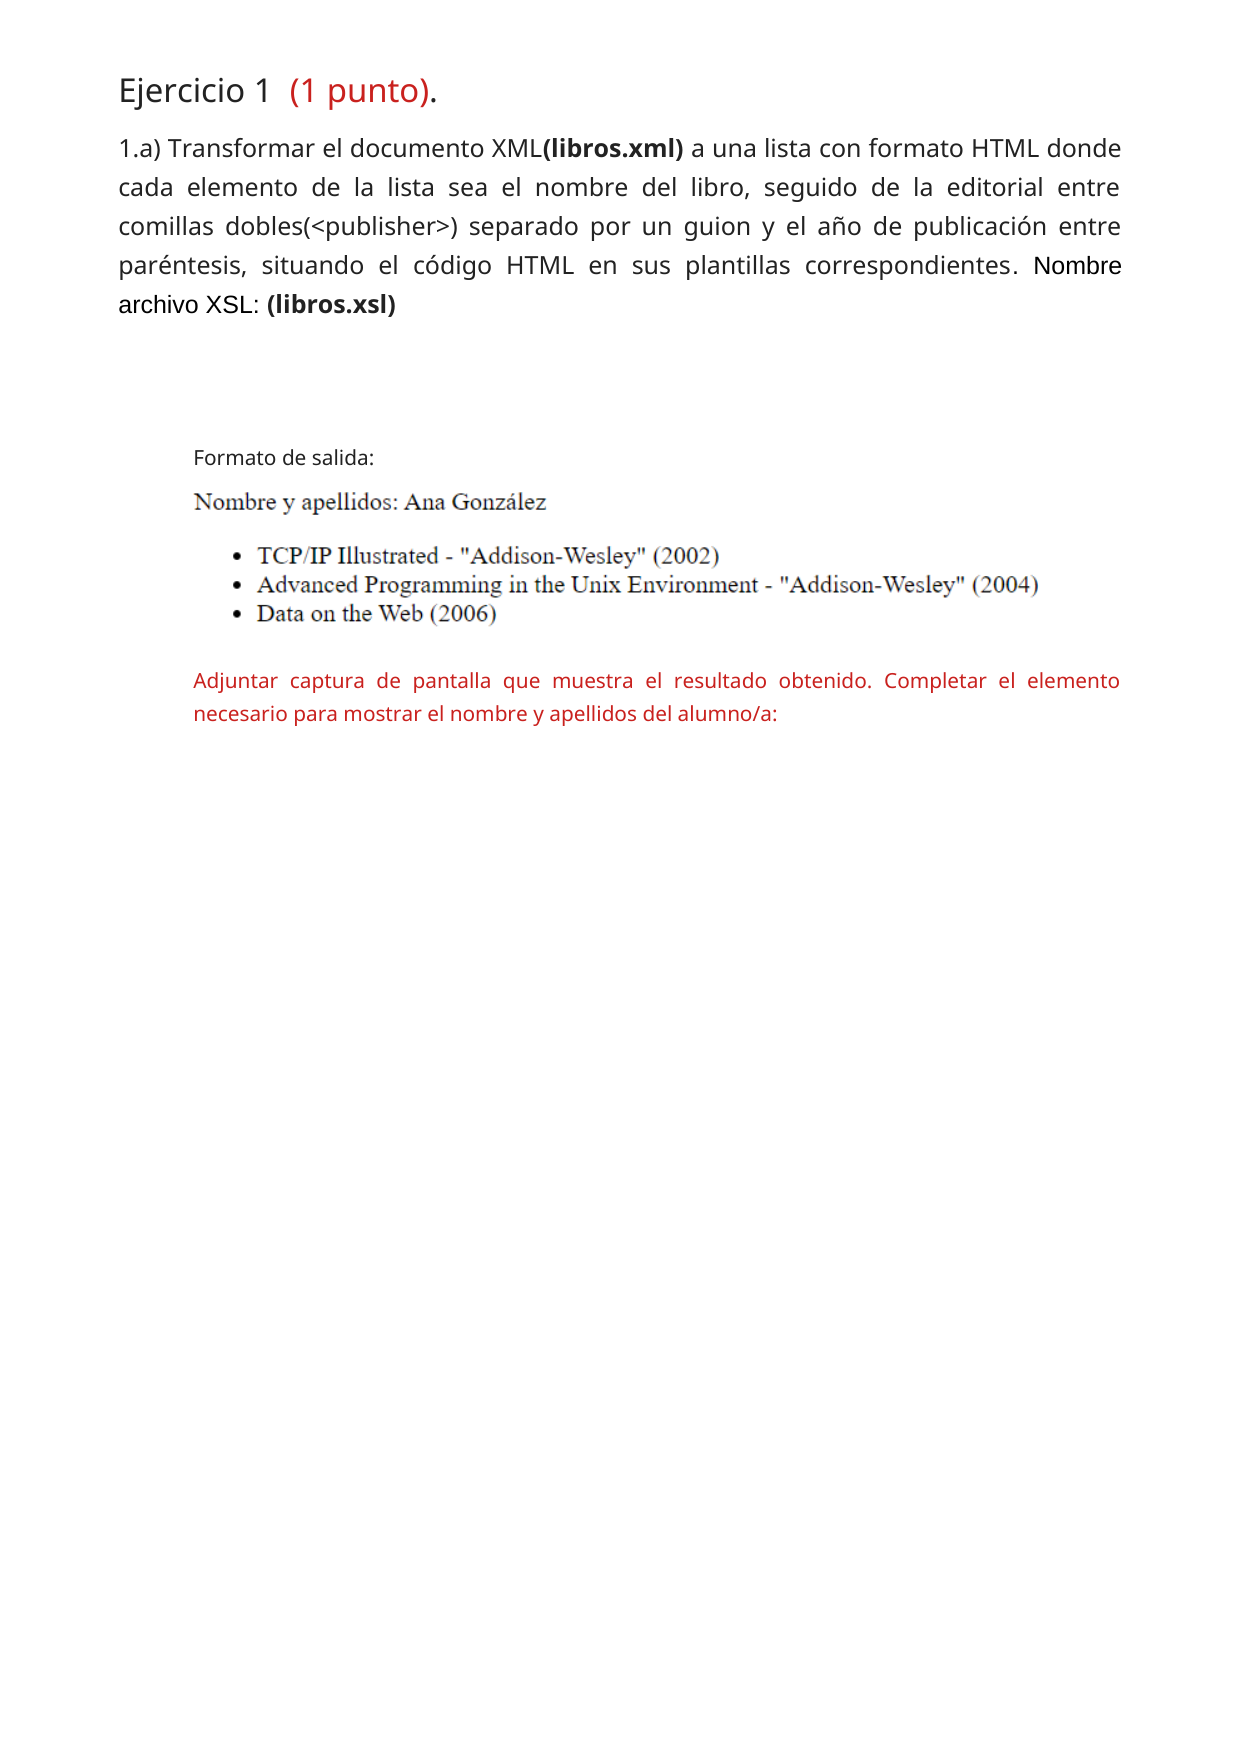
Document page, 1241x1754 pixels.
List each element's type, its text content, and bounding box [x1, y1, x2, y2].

picture [192, 481, 1048, 639]
text 1.a) Transformar el documento XML(libros.xml) a una lista con formato HTML donde cada elemento de la lista sea el nombre del libro, seguido de la editorial entre comillas dobles(<publisher>) separado por un guion y el año de publicación entre paréntesis, situando el código HTML en sus plantillas correspondientes. Nombre archivo XSL: (libros.xsl) [118, 130, 1122, 321]
text Adjuntar captura de pantalla que muestra el resultado obtenido. Completar el elemento necesario para mostrar el nombre y apellidos del alumno/a: [193, 667, 1122, 728]
text Ejercicio 1 (1 punto). [118, 67, 1122, 112]
text Formato de salida: [118, 443, 1122, 471]
